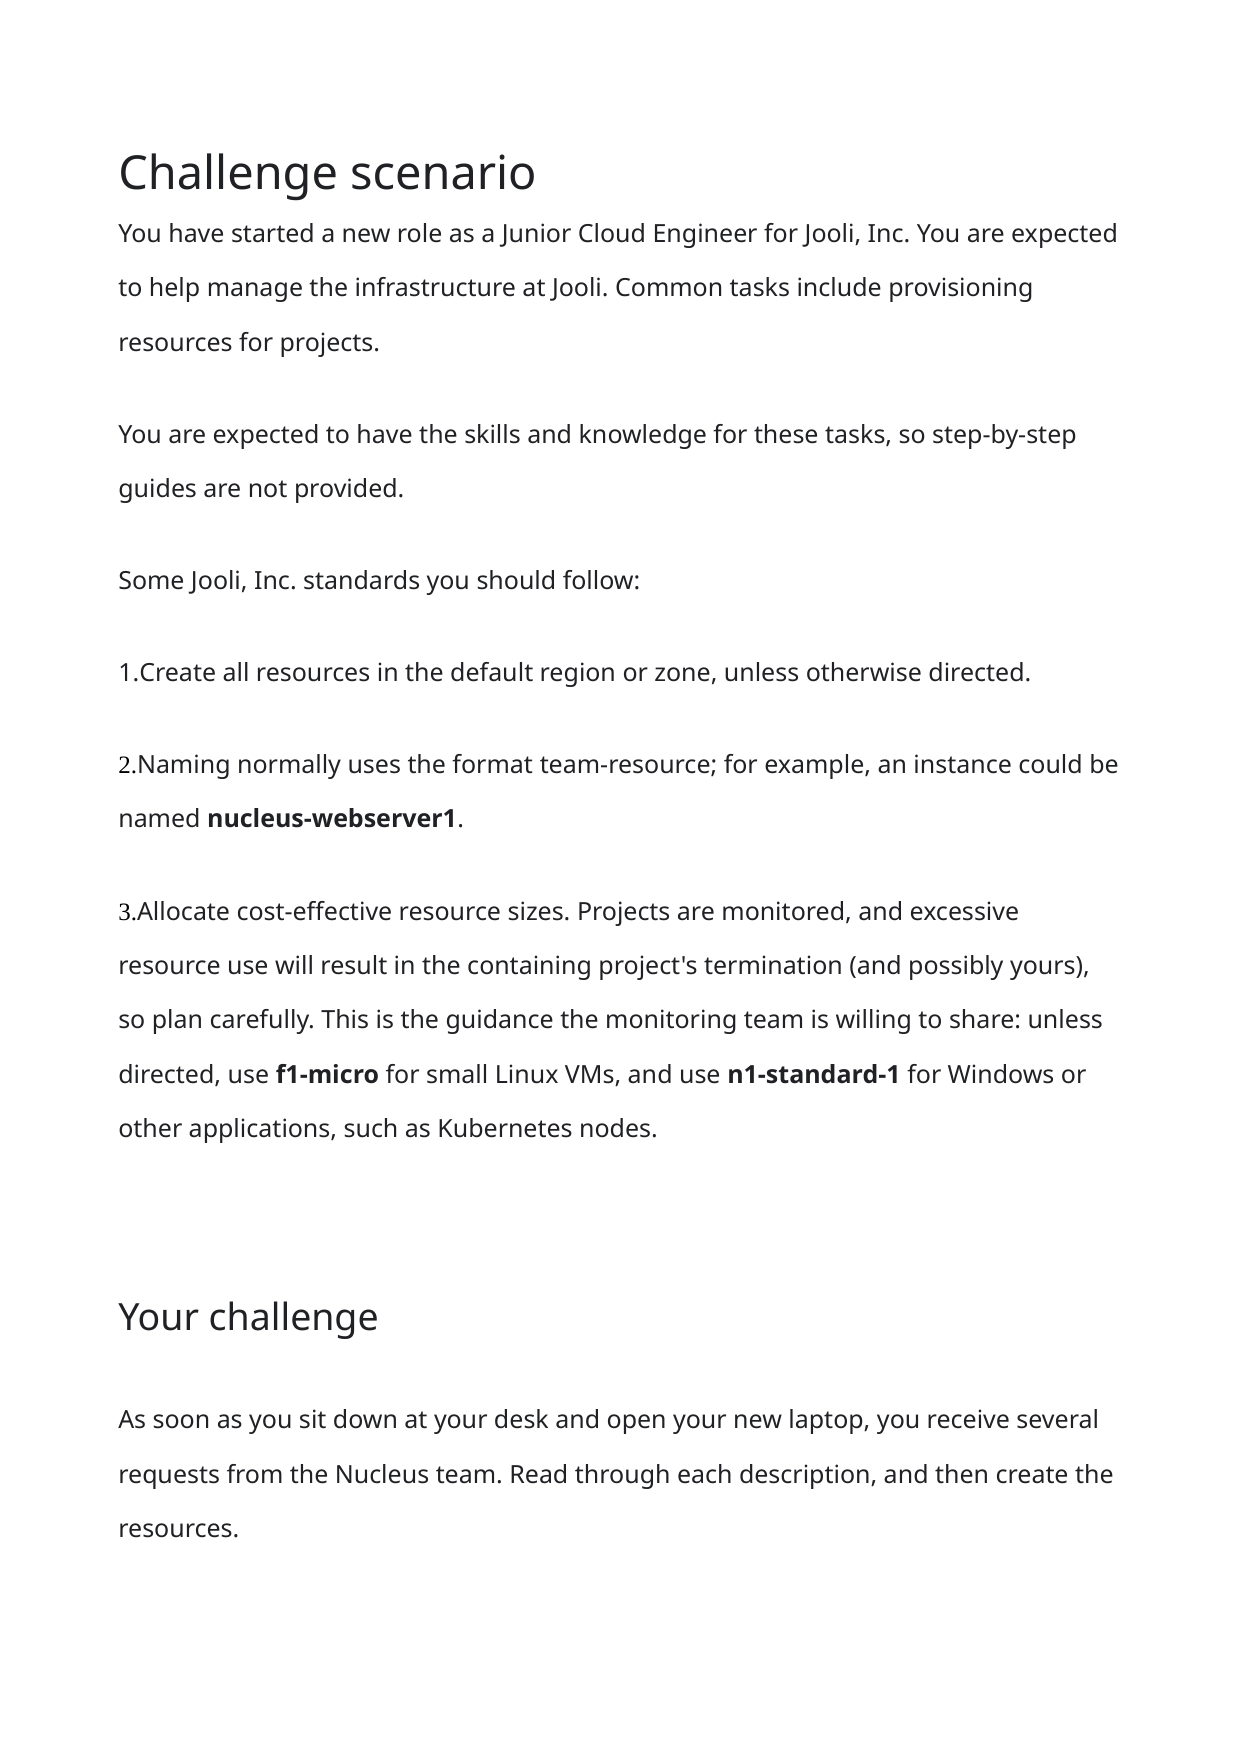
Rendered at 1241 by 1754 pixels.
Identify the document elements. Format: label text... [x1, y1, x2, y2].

text You have started a new role as a Junior Cloud Engineer for Jooli, Inc. You are expected to help manage the infrastructure at Jooli. Common tasks include provisioning resources for projects. [118, 215, 1122, 358]
text You are expected to have the skills and knowledge for these tasks, so step-by-step guides are not provided. [118, 416, 1122, 505]
subtitle Your challenge [118, 1291, 1122, 1342]
list Create all resources in the default region or zone, unless otherwise directed. [118, 655, 1122, 689]
subtitle Challenge scenario [118, 139, 1122, 203]
list Naming normally uses the format team-resource; for example, an instance could be named nucleus-webserver1. [118, 747, 1122, 835]
text Some Jooli, Inc. standards you should follow: [118, 563, 1122, 597]
text As soon as you sit down at your desk and open your new laptop, you receive several requests from the Nucleus team. Read through each description, and then create the resources. [118, 1402, 1122, 1545]
list Allocate cost-effective resource sizes. Projects are monitored, and excessive resource use will result in the containing project's termination (and possibly yours), so plan carefully. This is the guidance the monitoring team is willing to share: unless directed, use f1-micro for small Linux VMs, and use n1-standard-1 for Windows or other applications, such as Kubernetes nodes. [118, 893, 1122, 1145]
